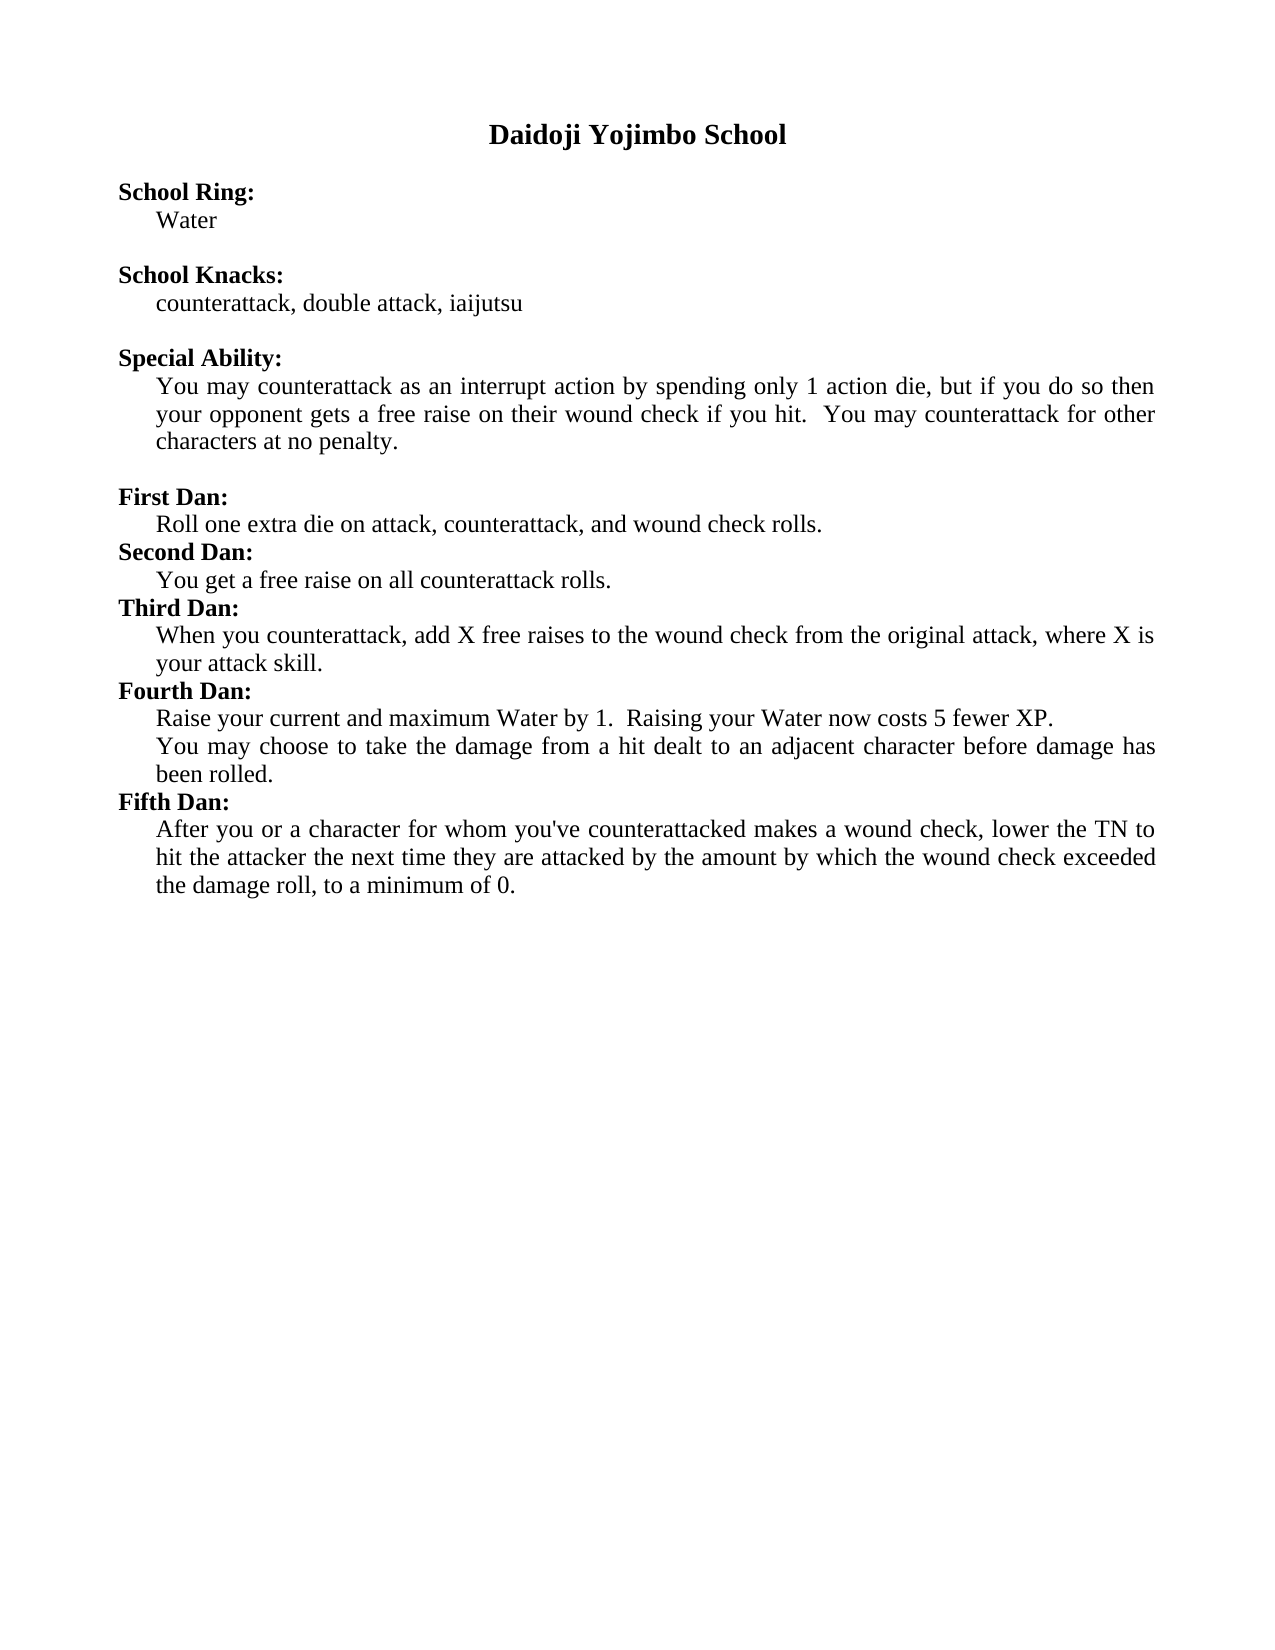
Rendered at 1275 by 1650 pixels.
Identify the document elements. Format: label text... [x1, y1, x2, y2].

text Fourth Dan: [118, 677, 1157, 704]
text You may choose to take the damage from a hit dealt to an adjacent character before damage has been rolled. [156, 732, 1157, 788]
text School Ring: [118, 178, 1157, 206]
text Fifth Dan: [118, 788, 1157, 815]
text Raise your current and maximum Water by 1. Raising your Water now costs 5 fewer XP. [156, 704, 1157, 732]
text Third Dan: [118, 594, 1157, 621]
text You get a free raise on all counterattack rolls. [156, 566, 1157, 594]
text You may counterattack as an interrupt action by spending only 1 action die, but if you do so then your opponent gets a free raise on their wound check if you hit. You may counterattack for other characters at no penalty. [156, 372, 1157, 455]
text When you counterattack, add X free raises to the wound check from the original attack, where X is your attack skill. [156, 621, 1157, 677]
text After you or a character for whom you've counterattacked makes a wound check, lower the TN to hit the attacker the next time they are attacked by the amount by which the wound check exceeded the damage roll, to a minimum of 0. [156, 815, 1157, 898]
text Water [156, 206, 1157, 233]
text Second Dan: [118, 538, 1157, 566]
text Roll one extra die on attack, counterattack, and wound check rolls. [156, 511, 1157, 538]
text First Dan: [118, 483, 1157, 511]
text counterattack, double attack, iaijutsu [156, 289, 1157, 317]
text Special Ability: [118, 344, 1157, 372]
text Daidoji Yojimbo School [118, 118, 1157, 150]
text School Knacks: [118, 261, 1157, 289]
